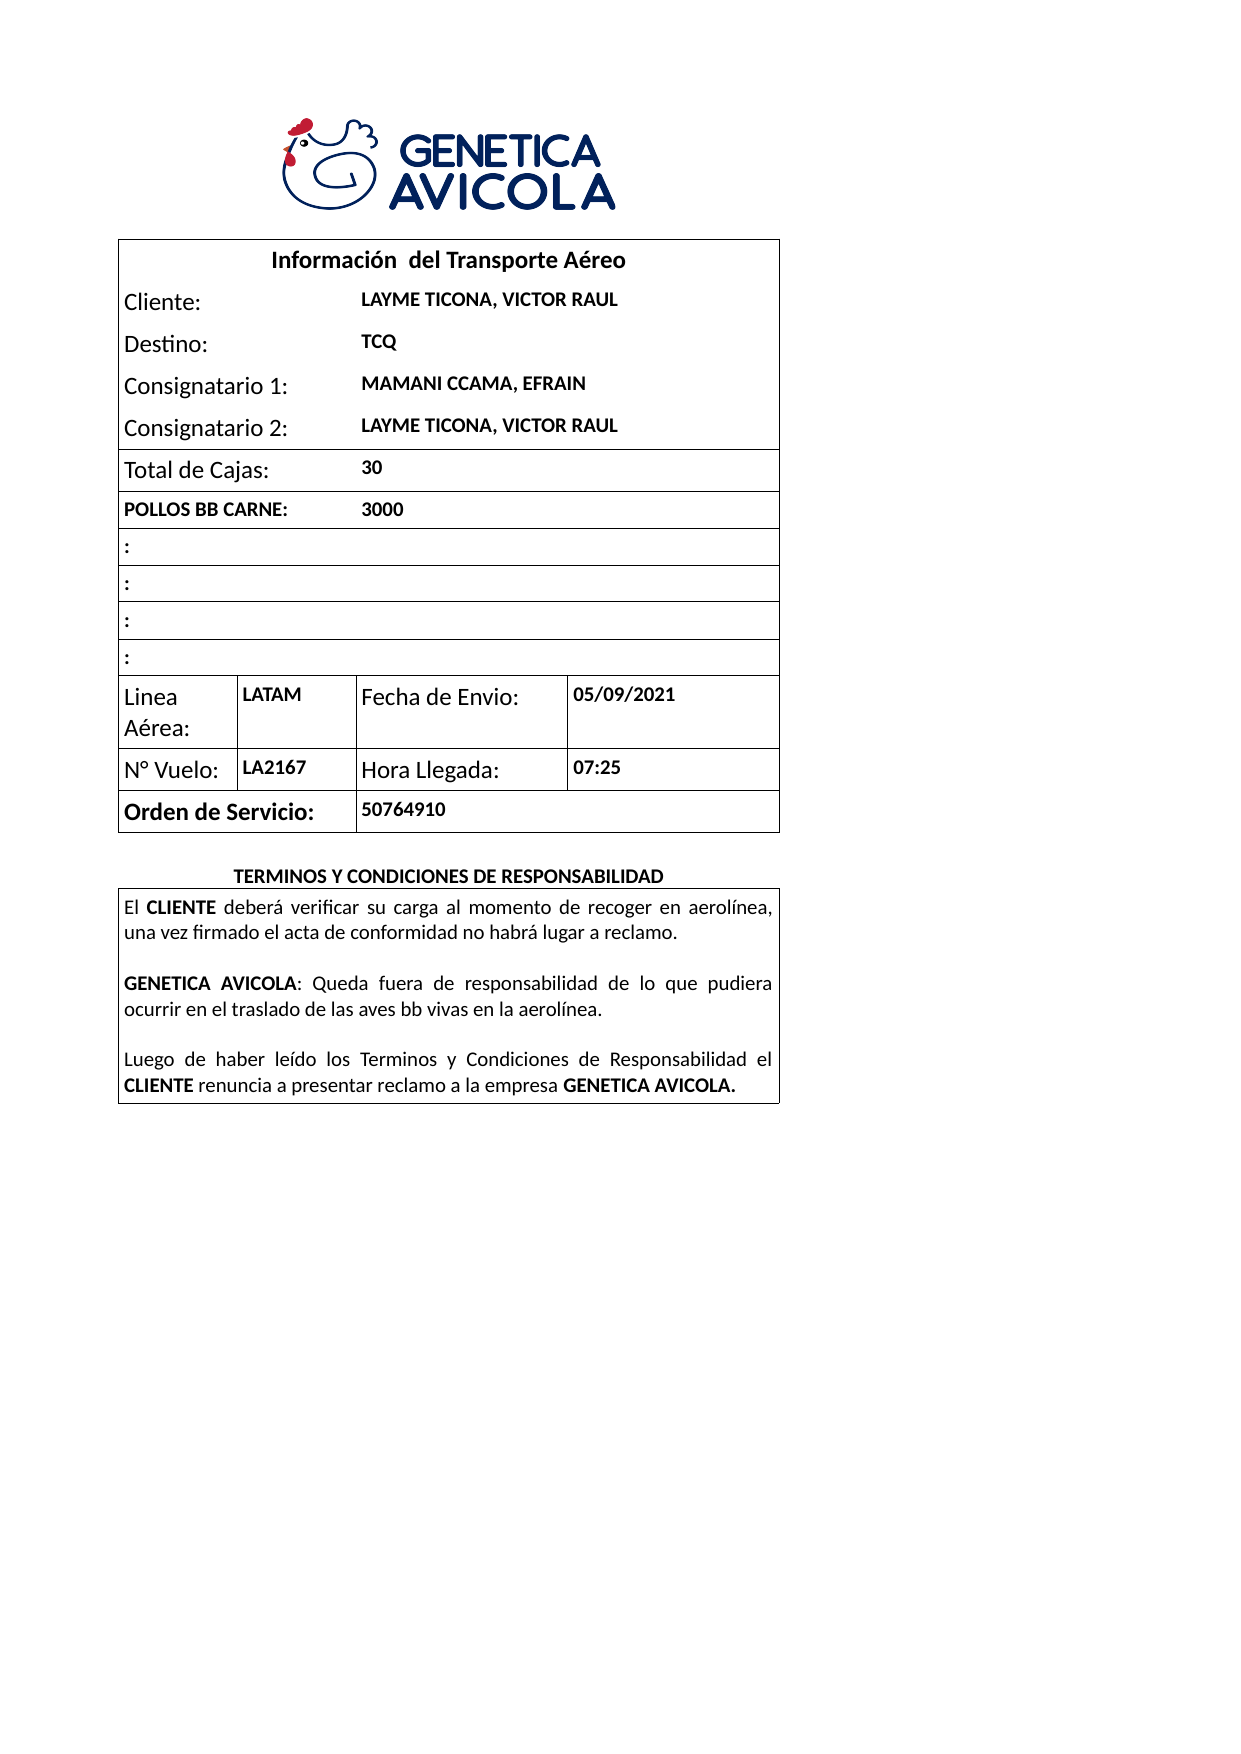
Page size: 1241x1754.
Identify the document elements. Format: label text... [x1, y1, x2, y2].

table_cell [356, 640, 779, 675]
table_cell LAYME TICONA, VICTOR RAUL [356, 281, 779, 322]
table_header Información del Transporte Aéreo [119, 240, 779, 281]
picture [282, 118, 616, 210]
table_cell El CLIENTE deberá verificar su carga al momento de recoger en aerolínea, una vez firmado el acta de conformidad no habrá lugar a reclamo. GENETICA AVICOLA: Queda fuera de responsabilidad de lo que pudiera ocurrir en el traslado de las aves bb vivas en la aerolínea. Luego de haber leído los Terminos y Condiciones de Responsabilidad el CLIENTE renuncia a presentar reclamo a la empresa GENETICA AVICOLA. [119, 889, 779, 1103]
table_cell : [119, 640, 356, 675]
table_cell Destino: [119, 323, 356, 364]
table_cell POLLOS BB CARNE: [119, 492, 356, 527]
table_cell TCQ [356, 323, 779, 364]
table_cell LA2167 [238, 749, 356, 790]
table_cell 07:25 [568, 749, 779, 790]
table_cell [356, 529, 779, 564]
table_cell : [119, 529, 356, 564]
table_cell [356, 566, 779, 601]
table_cell N° Vuelo: [119, 749, 237, 790]
table_cell Consignatario 1: [119, 365, 356, 406]
table_cell 05/09/2021 [568, 676, 779, 748]
table_cell 50764910 [357, 791, 779, 832]
table_cell 30 [356, 450, 779, 491]
table_cell Cliente: [119, 281, 356, 322]
table_cell [356, 602, 779, 638]
table_cell LAYME TICONA, VICTOR RAUL [356, 406, 779, 448]
table_cell Hora Llegada: [357, 749, 567, 790]
table_cell Fecha de Envio: [357, 676, 567, 748]
table_cell Total de Cajas: [119, 450, 356, 491]
table_cell Linea Aérea: [119, 676, 237, 748]
table_cell TERMINOS Y CONDICIONES DE RESPONSABILIDAD [118, 833, 779, 888]
table_cell LATAM [238, 676, 356, 748]
table_cell MAMANI CCAMA, EFRAIN [356, 365, 779, 406]
table_cell Orden de Servicio: [119, 791, 356, 832]
table_cell : [119, 602, 356, 638]
table_cell : [119, 566, 356, 601]
table_cell 3000 [356, 492, 779, 527]
table_cell Consignatario 2: [119, 406, 356, 448]
